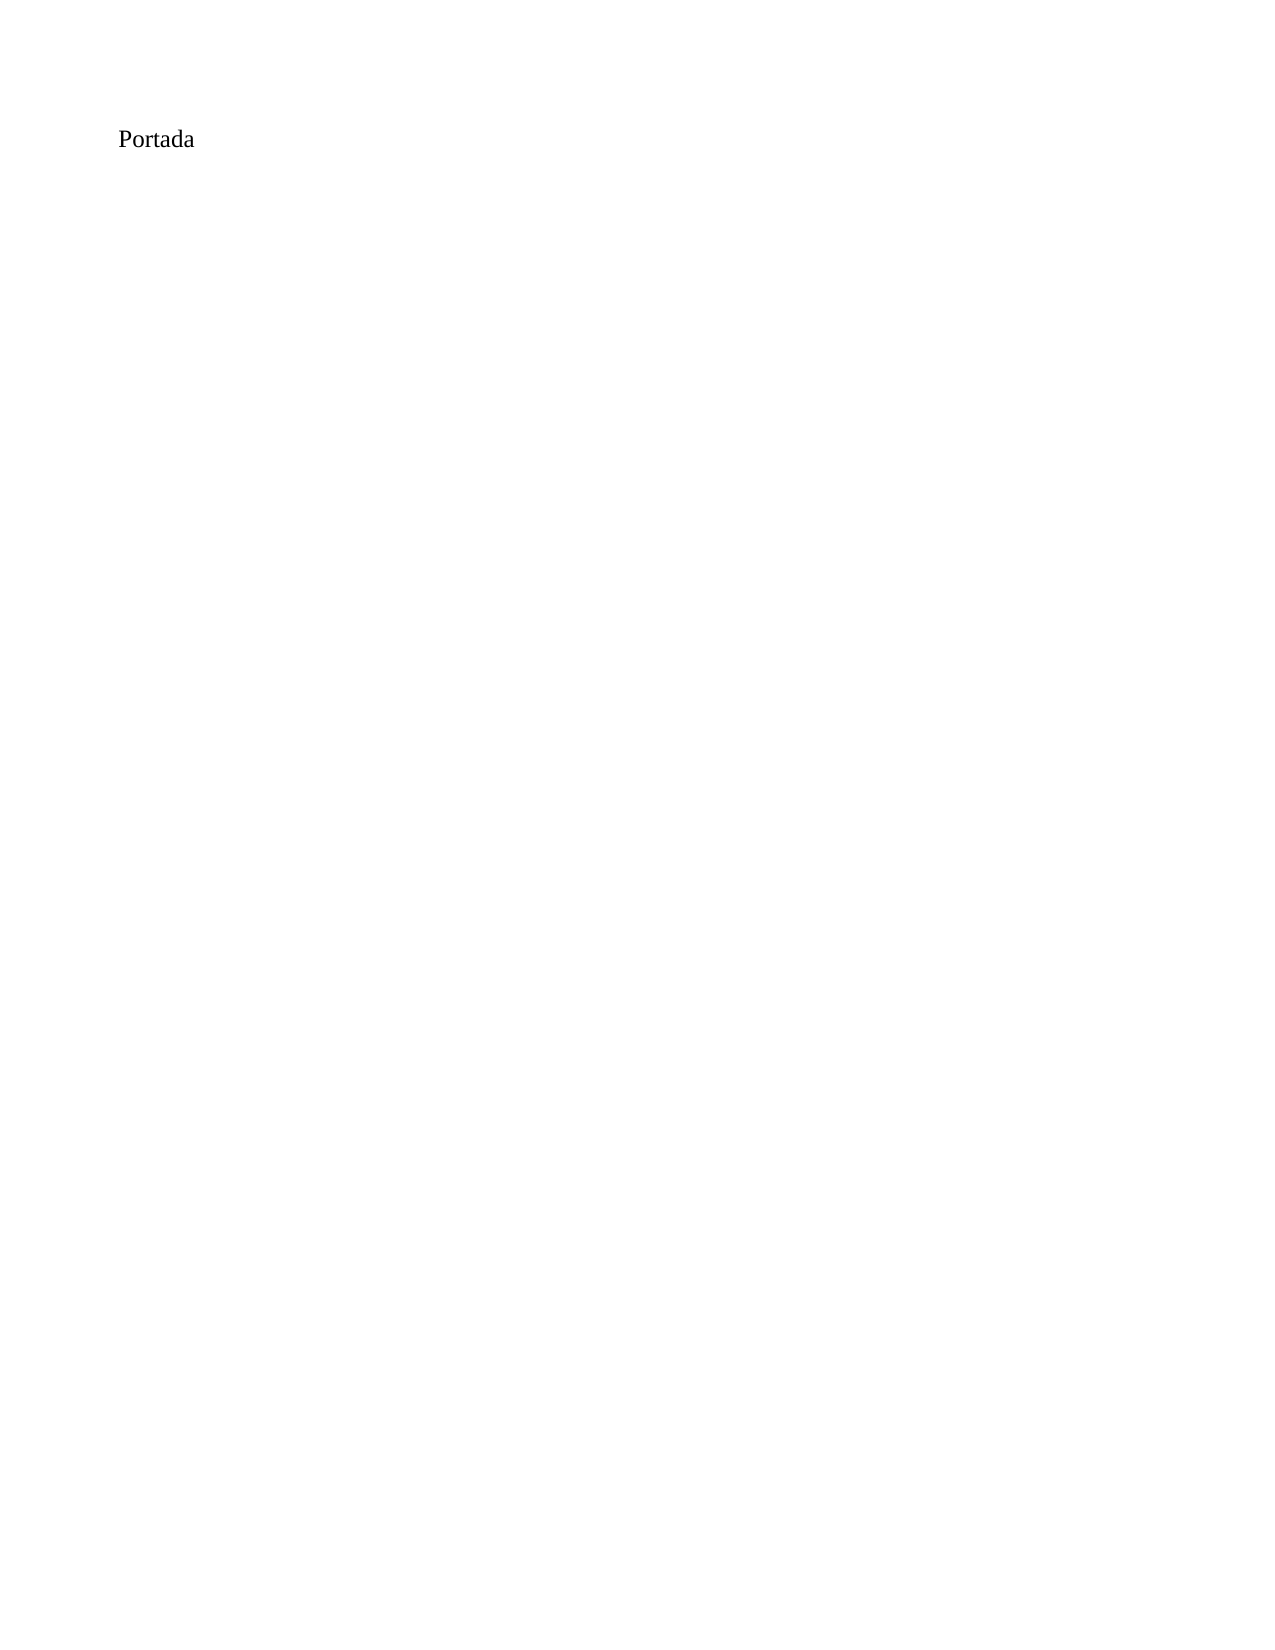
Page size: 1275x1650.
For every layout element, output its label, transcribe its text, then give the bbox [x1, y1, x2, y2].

text Portada [118, 124, 1157, 153]
